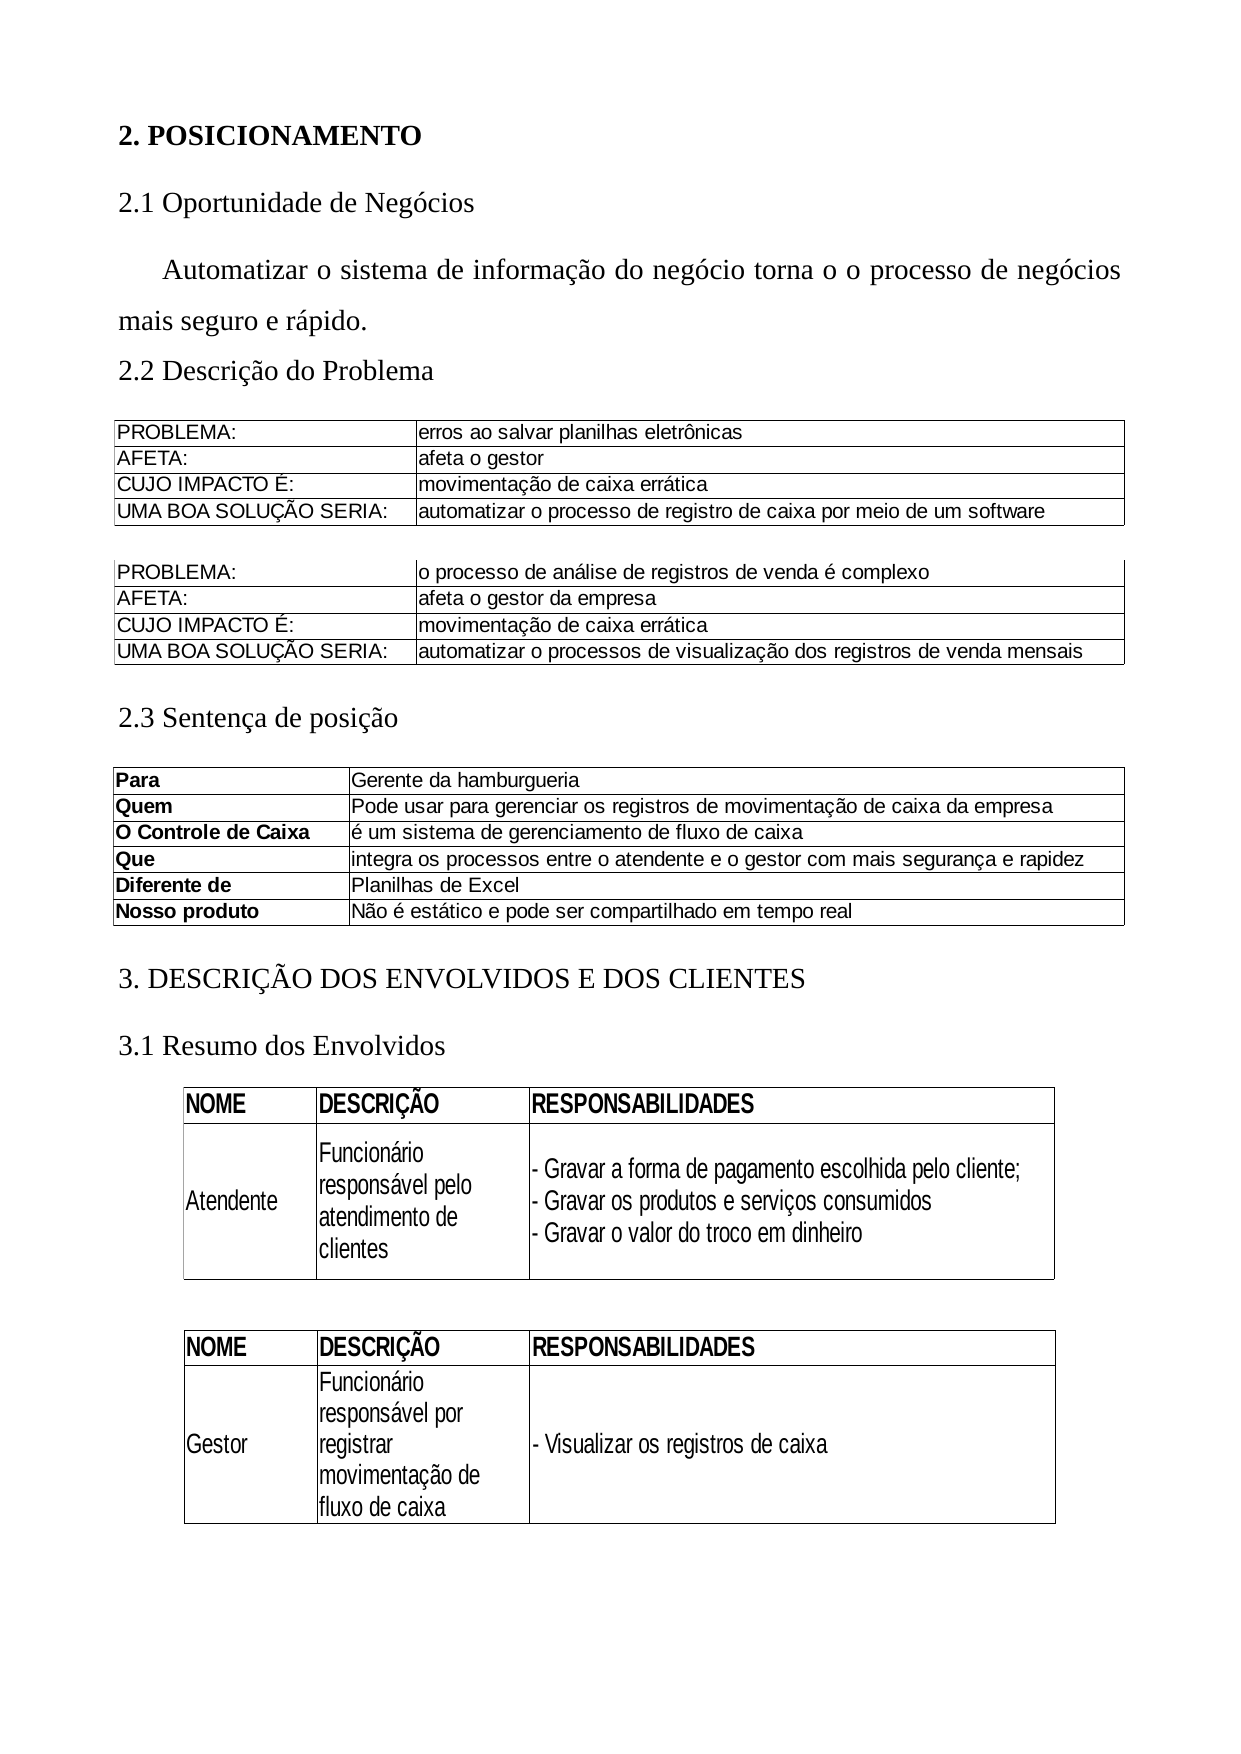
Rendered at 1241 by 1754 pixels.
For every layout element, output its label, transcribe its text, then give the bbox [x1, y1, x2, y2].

text 3. DESCRIÇÃO DOS ENVOLVIDOS E DOS CLIENTES [118, 961, 1122, 994]
text Automatizar o sistema de informação do negócio torna o o processo de negócios mais seguro e rápido. [118, 252, 1122, 336]
text 2.3 Sentença de posição [118, 700, 1122, 734]
text 3.1 Resumo dos Envolvidos [118, 1028, 1122, 1062]
text 2.2 Descrição do Problema [118, 353, 1122, 386]
text 2.1 Oportunidade de Negócios [118, 185, 1122, 219]
text 2. POSICIONAMENTO [118, 118, 1122, 152]
